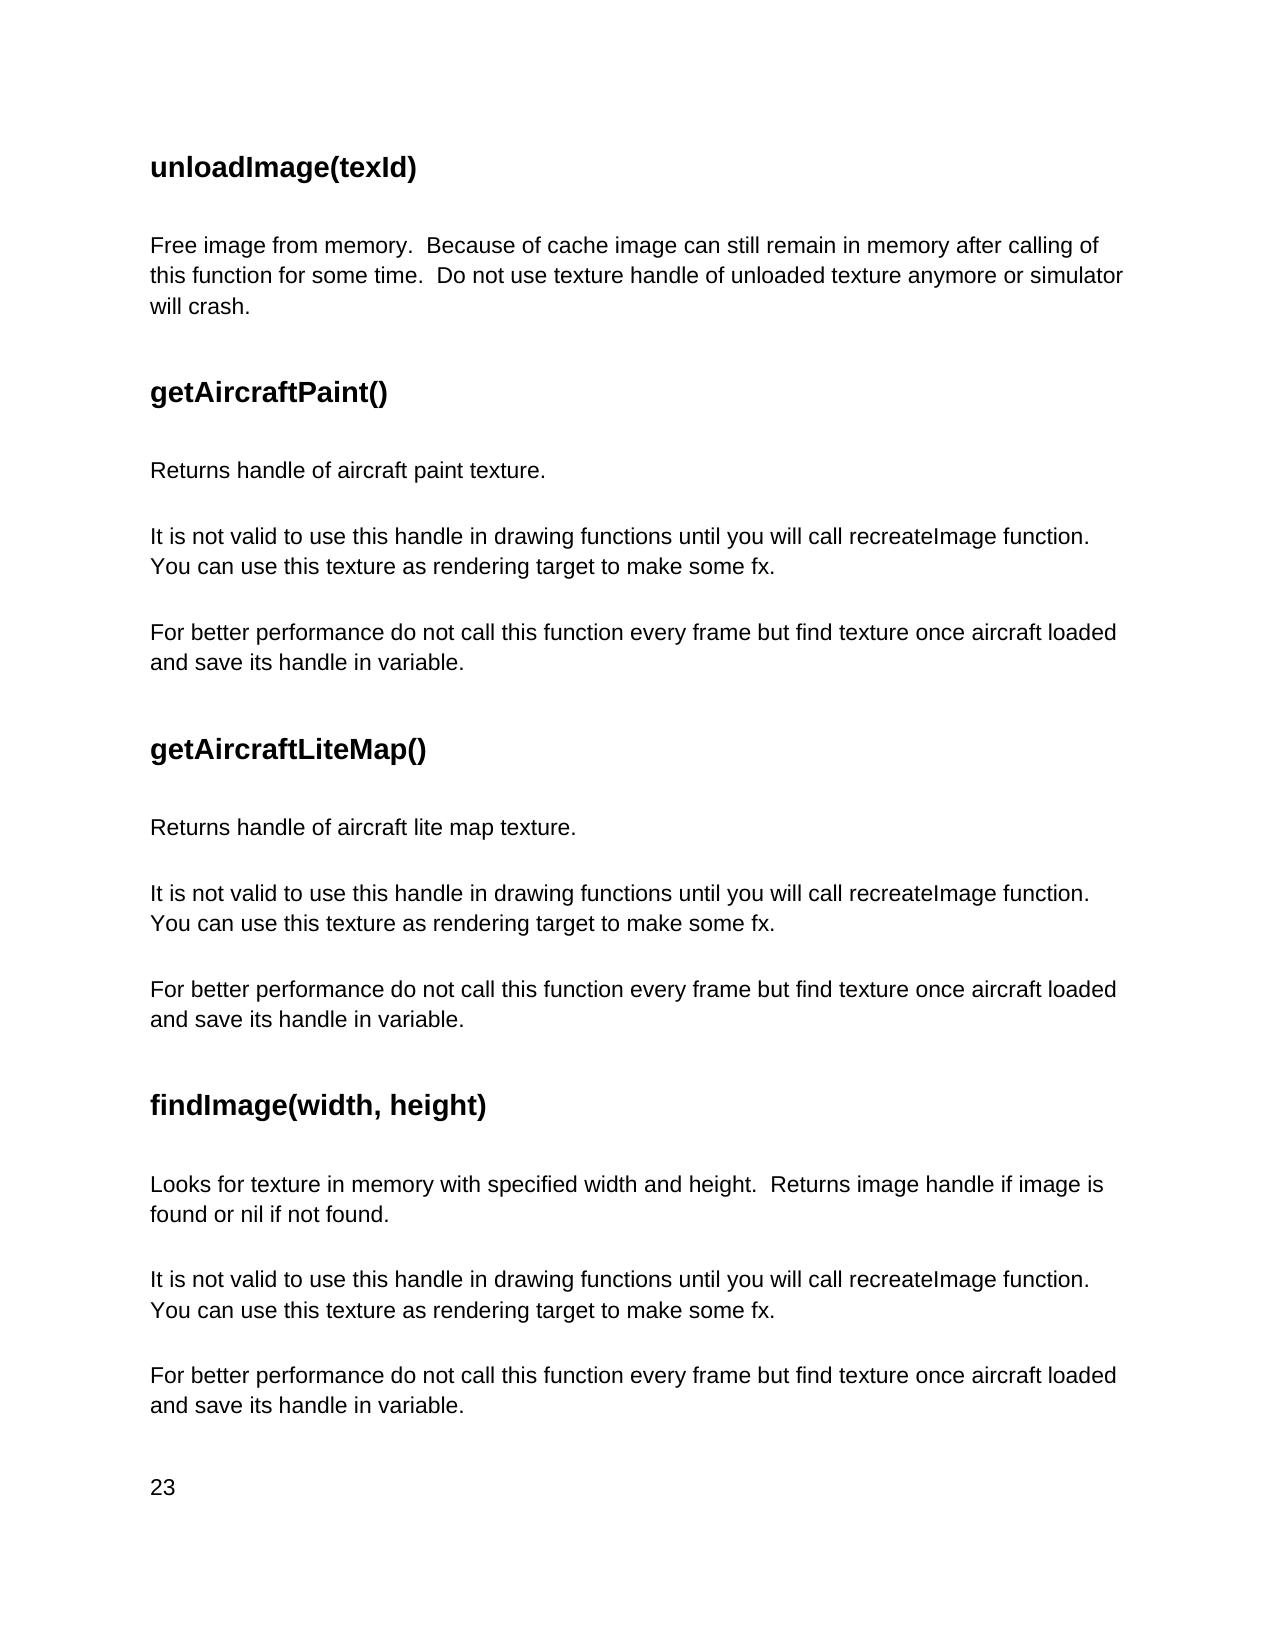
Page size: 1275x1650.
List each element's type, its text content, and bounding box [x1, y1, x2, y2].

text Free image from memory. Because of cache image can still remain in memory after calling of this function for some time. Do not use texture handle of unloaded texture anymore or simulator will crash. [150, 232, 1125, 319]
text It is not valid to use this handle in drawing functions until you will call recreateImage function. You can use this texture as rendering target to make some fx. [150, 1266, 1125, 1323]
text For better performance do not call this function every frame but find texture once aircraft loaded and save its handle in variable. [150, 619, 1125, 676]
text For better performance do not call this function every frame but find texture once aircraft loaded and save its handle in variable. [150, 1362, 1125, 1419]
subtitle getAircraftPaint() [150, 375, 1125, 409]
text It is not valid to use this handle in drawing functions until you will call recreateImage function. You can use this texture as rendering target to make some fx. [150, 523, 1125, 580]
text It is not valid to use this handle in drawing functions until you will call recreateImage function. You can use this texture as rendering target to make some fx. [150, 880, 1125, 936]
subtitle findImage(width, height) [150, 1088, 1125, 1122]
text Looks for texture in memory with specified width and height. Returns image handle if image is found or nil if not found. [150, 1171, 1125, 1227]
text Returns handle of aircraft paint texture. [150, 457, 1125, 484]
text Returns handle of aircraft lite map texture. [150, 814, 1125, 840]
subtitle unloadImage(texId) [150, 150, 1125, 183]
text For better performance do not call this function every frame but find texture once aircraft loaded and save its handle in variable. [150, 976, 1125, 1032]
subtitle getAircraftLiteMap() [150, 732, 1125, 765]
